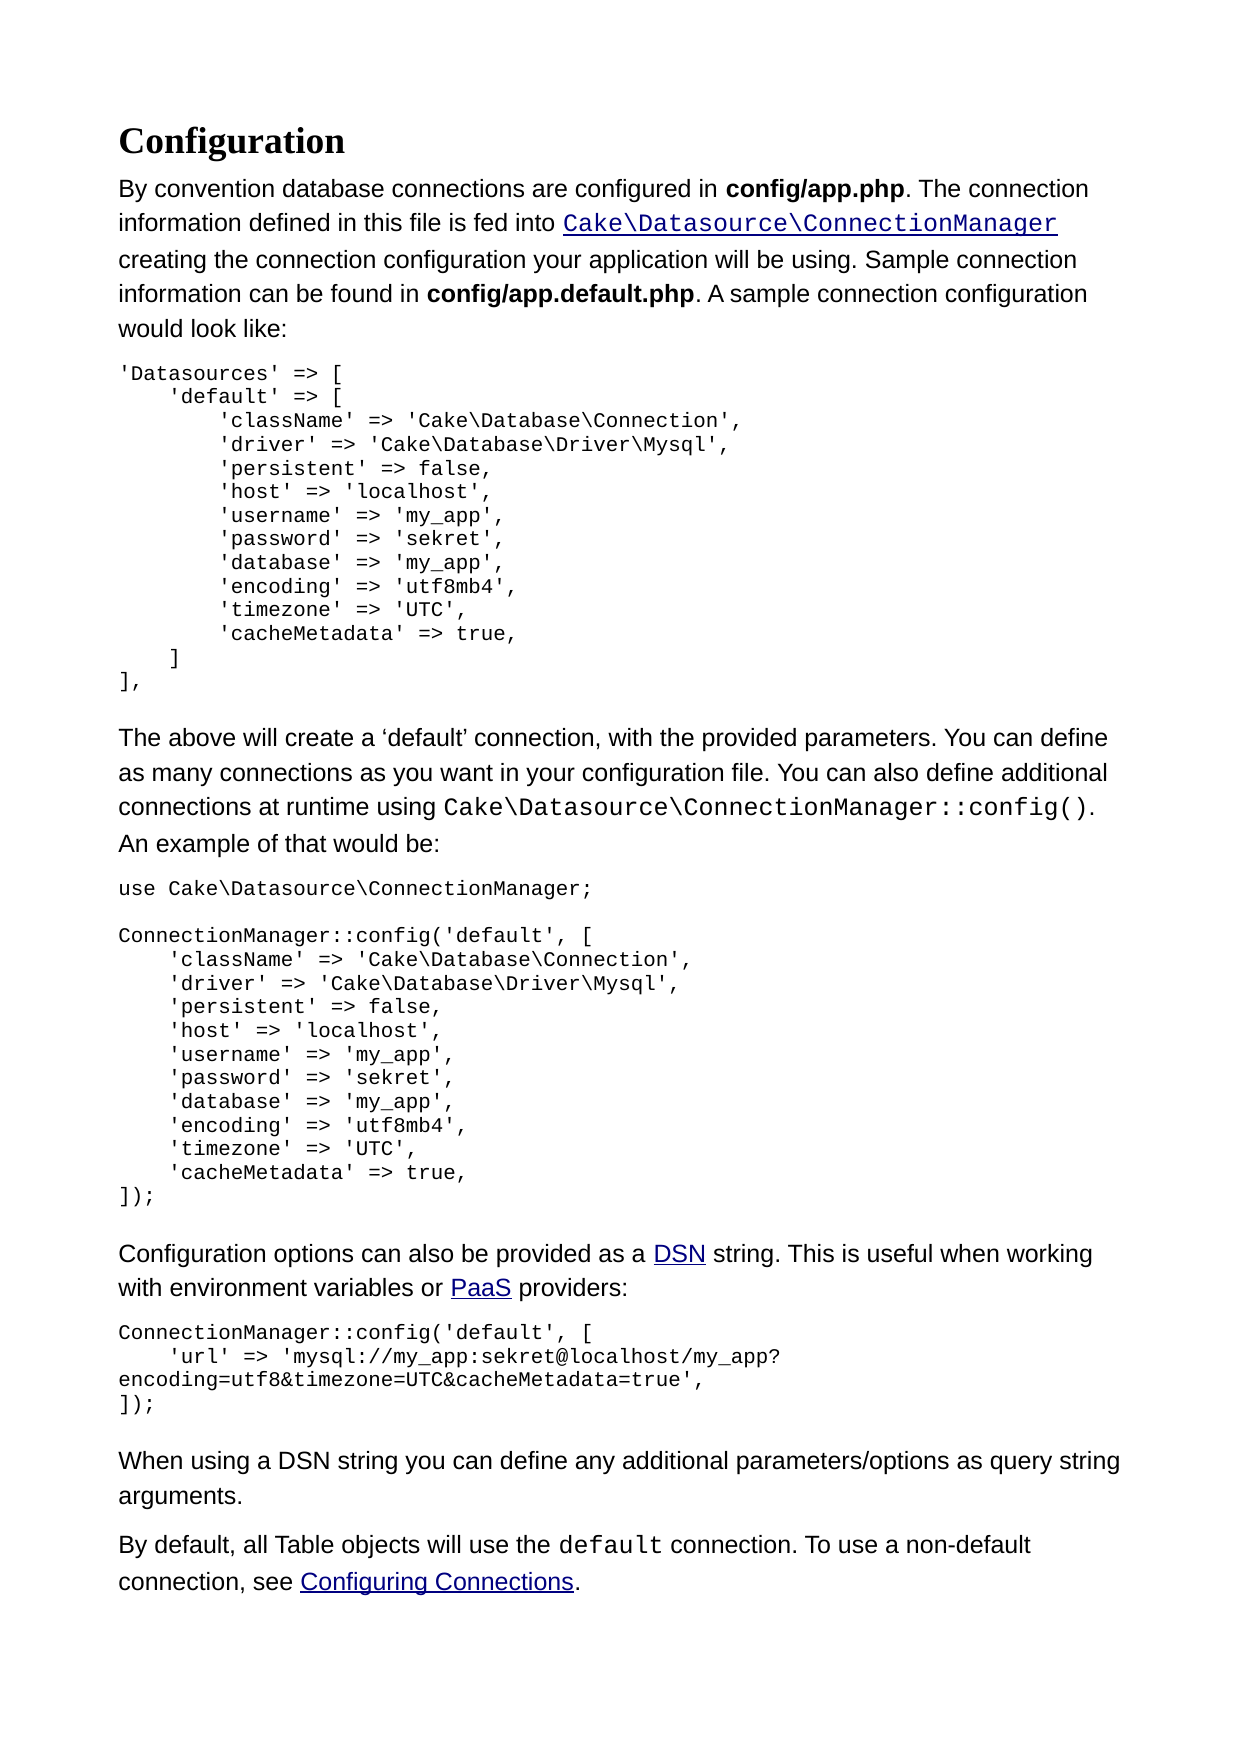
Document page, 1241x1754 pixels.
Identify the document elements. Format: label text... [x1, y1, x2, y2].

text 'database' => 'my_app', [118, 1091, 1122, 1114]
text 'persistent' => false, [118, 996, 1122, 1020]
text use Cake\Datasource\ConnectionManager; [118, 878, 1122, 902]
text 'timezone' => 'UTC', [118, 1138, 1122, 1162]
text The above will create a ‘default’ connection, with the provided parameters. You can define as many connections as you want in your configuration file. You can also define additional connections at runtime using Cake\Datasource\ConnectionManager::config(). An example of that would be: [118, 723, 1122, 858]
text 'password' => 'sekret', [118, 1067, 1122, 1091]
text 'Datasources' => [ [118, 363, 1122, 387]
text 'password' => 'sekret', [118, 528, 1122, 552]
text 'encoding' => 'utf8mb4', [118, 1114, 1122, 1138]
text ], [118, 670, 1122, 694]
text By default, all Table objects will use the default connection. To use a non-default connection, see Configuring Connections. [118, 1530, 1122, 1595]
text 'host' => 'localhost', [118, 481, 1122, 505]
text ConnectionManager::config('default', [ [118, 1322, 1122, 1346]
text 'persistent' => false, [118, 457, 1122, 481]
text 'username' => 'my_app', [118, 1044, 1122, 1067]
text 'host' => 'localhost', [118, 1020, 1122, 1044]
text 'database' => 'my_app', [118, 552, 1122, 576]
text 'cacheMetadata' => true, [118, 1162, 1122, 1186]
text 'timezone' => 'UTC', [118, 599, 1122, 623]
subtitle Configuration [118, 118, 1122, 161]
text 'username' => 'my_app', [118, 505, 1122, 528]
text 'encoding' => 'utf8mb4', [118, 576, 1122, 599]
text 'className' => 'Cake\Database\Connection', [118, 410, 1122, 434]
text 'driver' => 'Cake\Database\Driver\Mysql', [118, 973, 1122, 996]
text ]); [118, 1393, 1122, 1417]
text 'cacheMetadata' => true, [118, 623, 1122, 647]
text 'className' => 'Cake\Database\Connection', [118, 949, 1122, 973]
text ] [118, 647, 1122, 670]
text ]); [118, 1186, 1122, 1209]
text 'url' => 'mysql://my_app:sekret@localhost/my_app?encoding=utf8&timezone=UTC&cacheMetadata=true', [118, 1346, 1122, 1393]
text By convention database connections are configured in config/app.php. The connection information defined in this file is fed into Cake\Datasource\ConnectionManager creating the connection configuration your application will be using. Sample connection information can be found in config/app.default.php. A sample connection configuration would look like: [118, 174, 1122, 343]
text ConnectionManager::config('default', [ [118, 925, 1122, 949]
text Configuration options can also be provided as a DSN string. This is useful when working with environment variables or PaaS providers: [118, 1239, 1122, 1302]
text 'driver' => 'Cake\Database\Driver\Mysql', [118, 434, 1122, 457]
text When using a DSN string you can define any additional parameters/options as query string arguments. [118, 1446, 1122, 1509]
text 'default' => [ [118, 387, 1122, 410]
